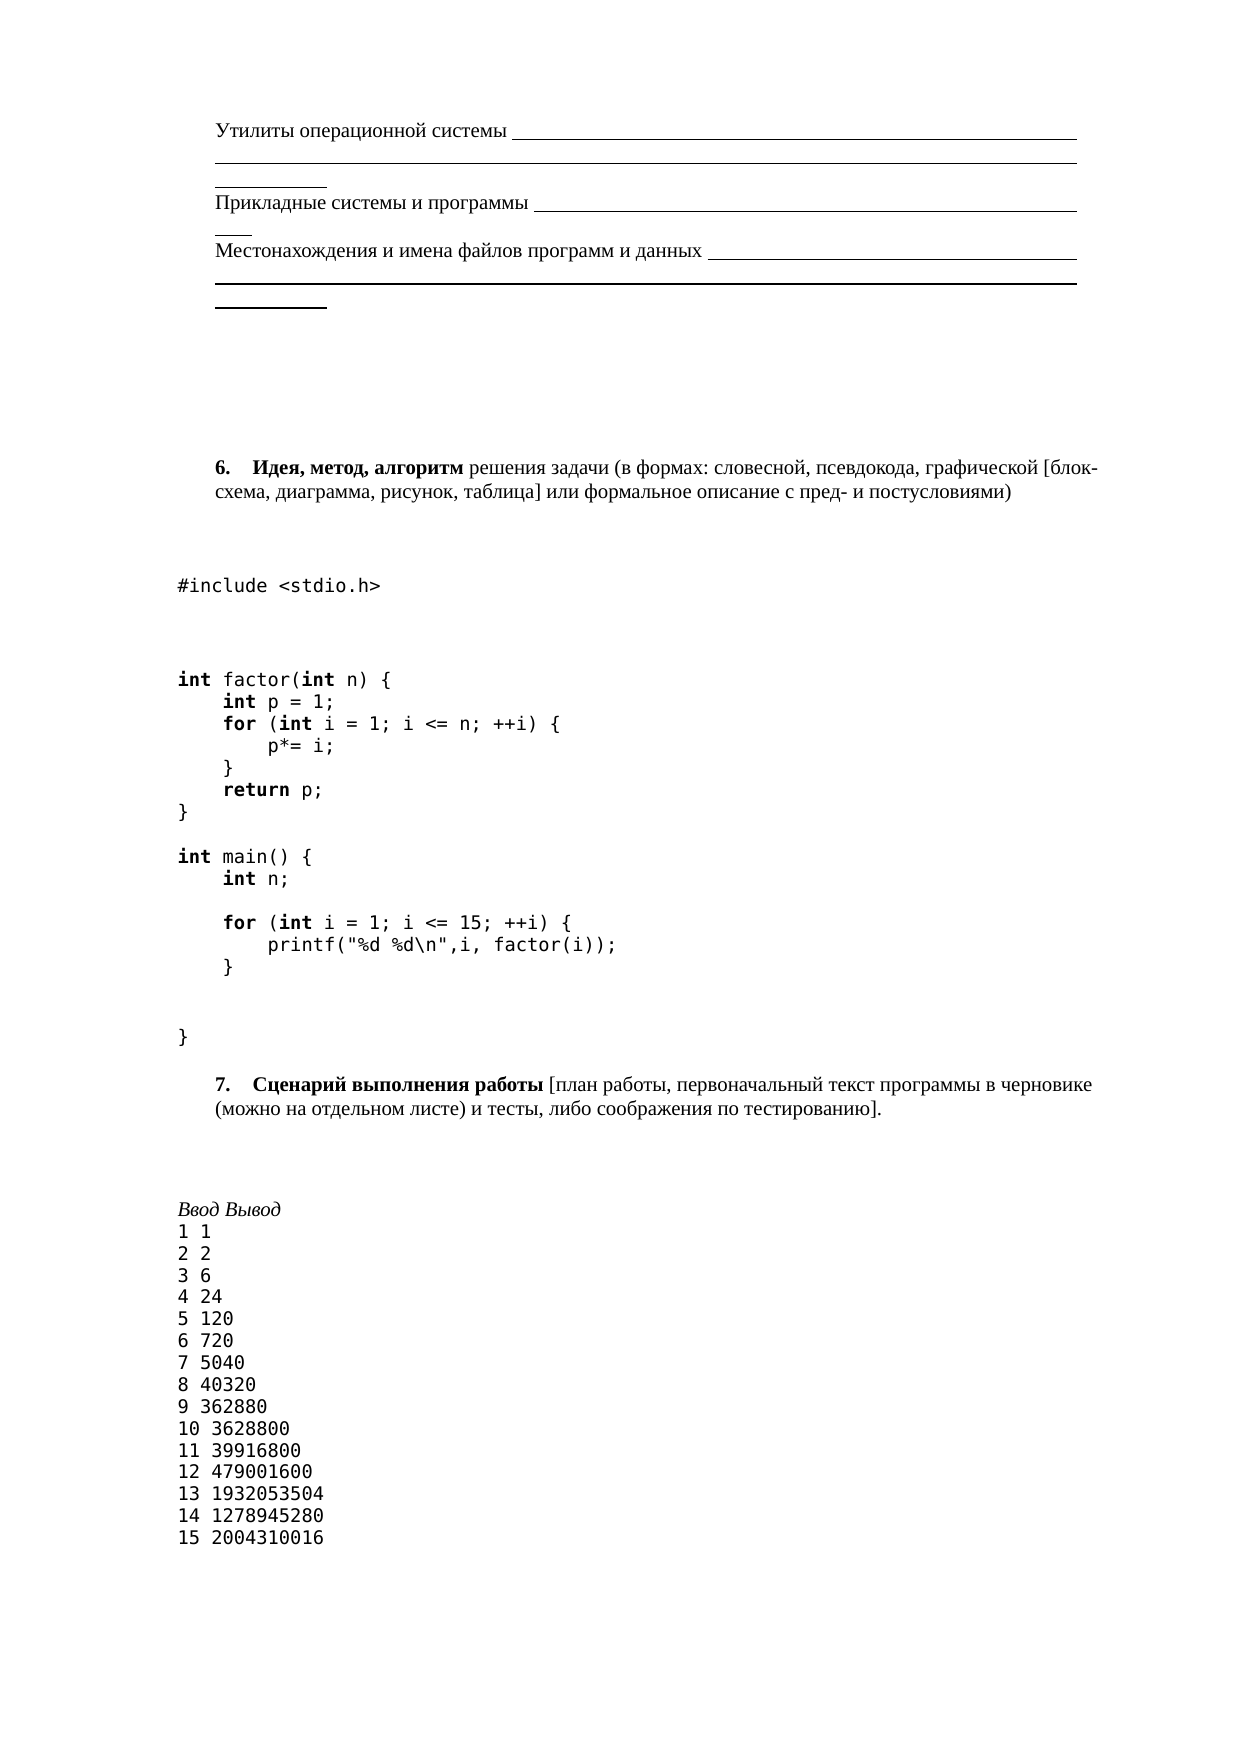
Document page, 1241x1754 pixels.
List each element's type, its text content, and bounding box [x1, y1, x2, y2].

list Сценарий выполнения работы [план работы, первоначальный текст программы в черновике (можно на отдельном листе) и тесты, либо соображения по тестированию]. [215, 1072, 1152, 1120]
text #include <stdio.h> int factor(int n) { int p = 1; for (int i = 1; i <= n; ++i) { p*= i; } return p; } int main() { int n; for (int i = 1; i <= 15; ++i) { printf("%d %d\n",i, factor(i)); } } [177, 551, 1152, 1048]
text Утилиты операционной системы [215, 118, 1152, 190]
list Идея, метод, алгоритм решения задачи (в формах: словесной, псевдокода, графической [блок-схема, диаграмма, рисунок, таблица] или формальное описание с пред- и постусловиями) [215, 455, 1152, 503]
text Ввод Вывод [177, 1197, 1152, 1221]
text Местонахождения и имена файлов программ и данных [215, 238, 1152, 311]
text Прикладные системы и программы [215, 190, 1152, 238]
text 1 1 2 2 3 6 4 24 5 120 6 720 7 5040 8 40320 9 362880 10 3628800 11 39916800 12 479001600 13 1932053504 14 1278945280 15 2004310016 [177, 1221, 1152, 1573]
